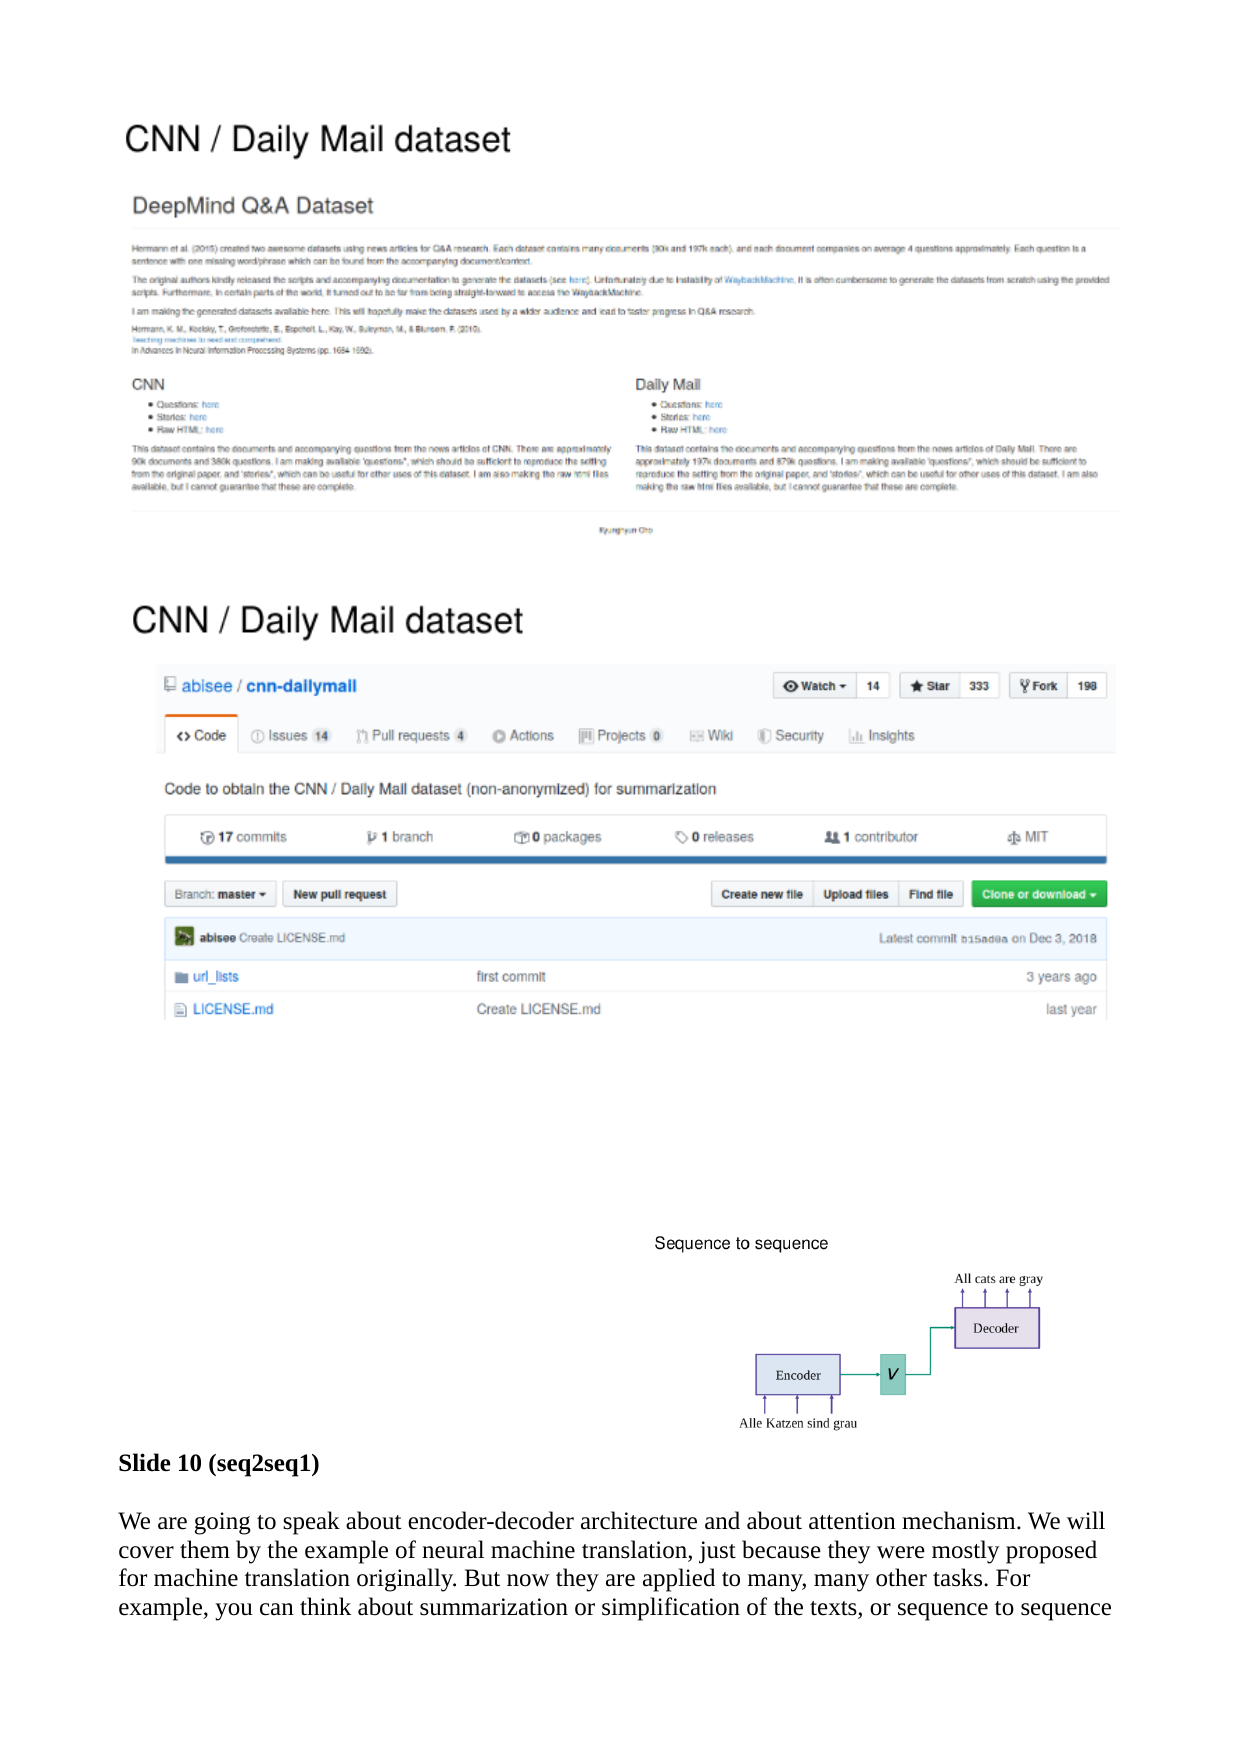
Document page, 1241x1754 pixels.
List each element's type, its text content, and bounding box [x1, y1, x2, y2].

picture [118, 590, 1123, 1020]
text We are going to speak about encoder-decoder architecture and about attention mechanism. We will cover them by the example of neural machine translation, just because they were mostly proposed for machine translation originally. But now they are applied to many, many other tasks. For example, you can think about summarization or simplification of the texts, or sequence to sequence [118, 1506, 1122, 1621]
picture [652, 1235, 1066, 1449]
text Slide 10 (seq2seq1) [118, 1221, 1122, 1477]
picture [118, 118, 1123, 562]
